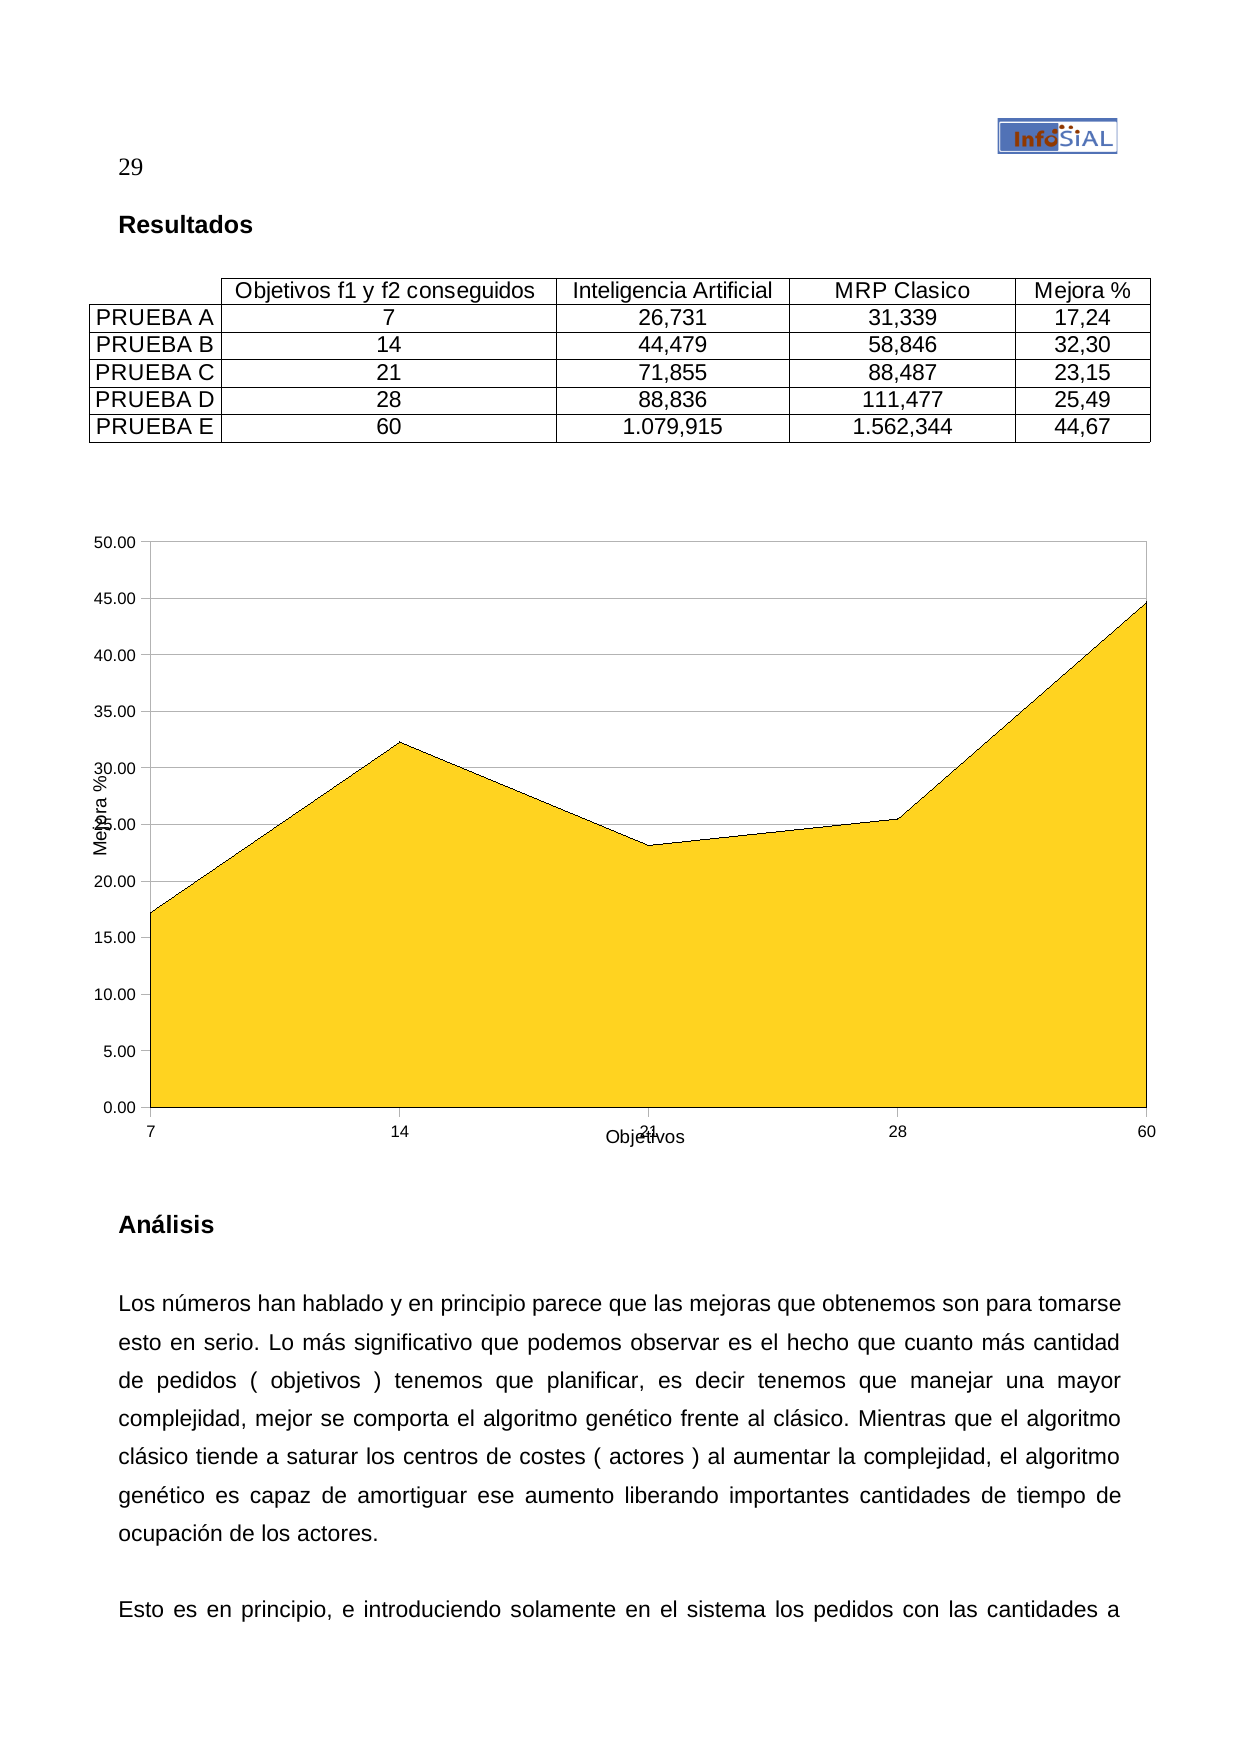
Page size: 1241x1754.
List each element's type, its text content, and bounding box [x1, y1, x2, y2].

text Resultados [118, 210, 1122, 238]
text Análisis [118, 1211, 1122, 1239]
text Esto es en principio, e introduciendo solamente en el sistema los pedidos con las cantidades a [118, 1597, 1122, 1622]
picture [997, 118, 1118, 154]
text Los números han hablado y en principio parece que las mejoras que obtenemos son para tomarse esto en serio. Lo más significativo que podemos observar es el hecho que cuanto más cantidad de pedidos ( objetivos ) tenemos que planificar, es decir tenemos que manejar una mayor complejidad, mejor se comporta el algoritmo genético frente al clásico. Mientras que el algoritmo clásico tiende a saturar los centros de costes ( actores ) al aumentar la complejidad, el algoritmo genético es capaz de amortiguar ese aumento liberando importantes cantidades de tiempo de ocupación de los actores. [118, 1291, 1122, 1546]
